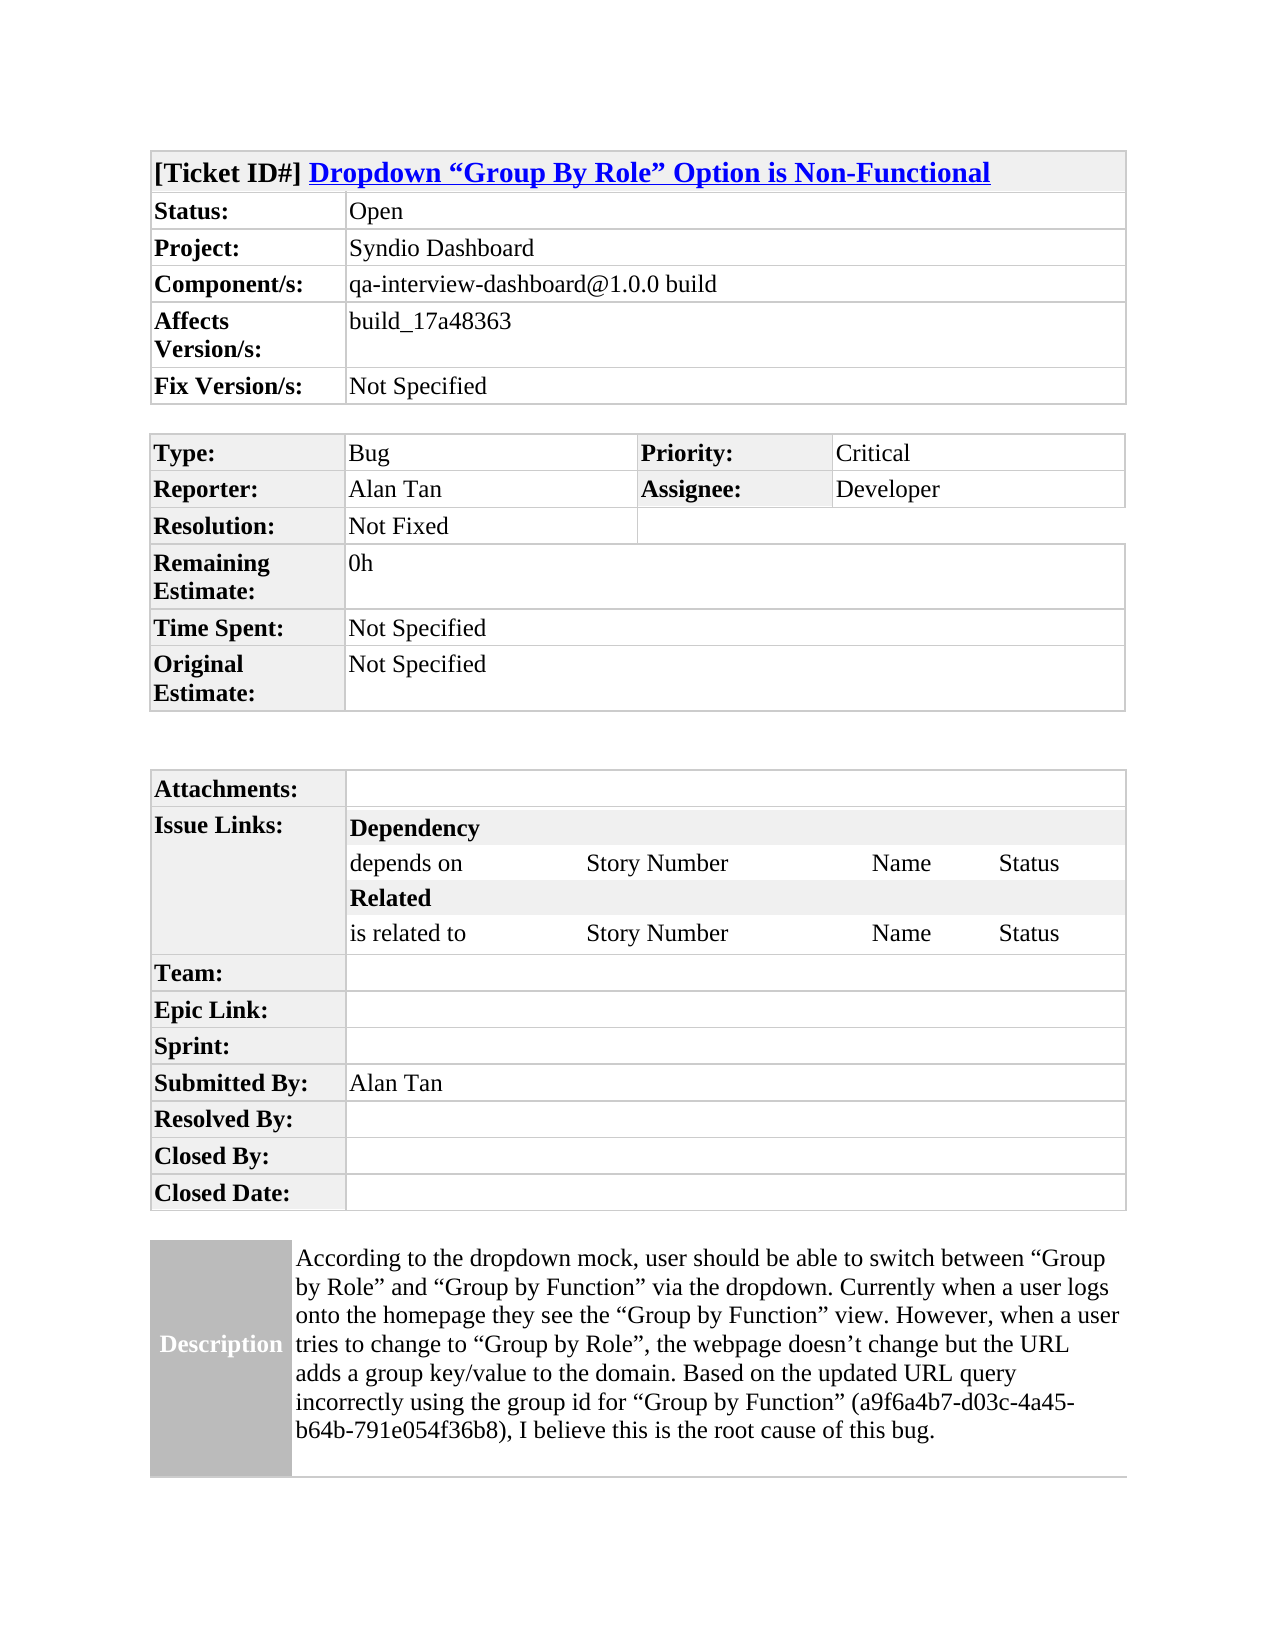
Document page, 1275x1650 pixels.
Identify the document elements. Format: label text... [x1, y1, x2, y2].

table_cell [347, 1102, 1125, 1136]
table_cell Affects Version/s: [152, 303, 345, 366]
table_header Bug [346, 435, 637, 470]
table_cell is related to [347, 915, 583, 950]
table_cell Team: [152, 955, 345, 990]
table_cell Not Specified [347, 368, 1125, 403]
table_cell Status [995, 845, 1125, 880]
table_cell Related [347, 880, 1125, 915]
table_cell Alan Tan [346, 471, 637, 506]
table_cell Alan Tan [347, 1065, 1125, 1100]
table_header According to the dropdown mock, user should be able to switch between “Group by Role” and “Group by Function” via the dropdown. Currently when a user logs onto the homepage they see the “Group by Function” view. However, when a user tries to change to “Group by Role”, the webpage doesn’t change but the URL adds a group key/value to the domain. Based on the updated URL query incorrectly using the group id for “Group by Function” (a9f6a4b7-d03c-4a45-b64b-791e054f36b8), I believe this is the root cause of this bug. [292, 1240, 1125, 1476]
table_cell Time Spent: [151, 610, 344, 645]
table_header Critical [833, 435, 1124, 470]
table_cell Epic Link: [152, 992, 345, 1027]
table_header Priority: [638, 435, 832, 470]
table_cell Story Number [583, 845, 868, 880]
table_cell depends on [347, 845, 583, 880]
table_cell Developer [833, 471, 1124, 506]
table_cell Closed By: [152, 1138, 345, 1173]
table_cell qa-interview-dashboard@1.0.0 build [347, 266, 1125, 301]
table_header Description [150, 1240, 292, 1476]
table_cell Resolved By: [152, 1102, 345, 1136]
table_cell Component/s: [152, 266, 345, 301]
table_cell Closed Date: [152, 1175, 345, 1209]
table_cell [347, 1028, 1125, 1063]
table_cell Project: [152, 230, 345, 264]
table_cell Assignee: [638, 471, 832, 506]
table_cell [347, 915, 1125, 954]
table_header Type: [151, 435, 344, 470]
table_cell build_17a48363 [347, 303, 1125, 366]
table_header Attachments: [152, 771, 345, 806]
table_cell Open [347, 193, 1125, 228]
table_header Dependency [347, 810, 1125, 845]
table_cell Submitted By: [152, 1065, 345, 1100]
table_cell [347, 955, 1125, 990]
table_cell Sprint: [152, 1028, 345, 1063]
table_cell Not Fixed [346, 508, 637, 543]
table_cell Remaining Estimate: [151, 545, 344, 608]
table_cell Resolution: [151, 508, 344, 543]
table_cell 0h [346, 545, 1124, 608]
table_cell Name [869, 845, 995, 880]
table_header [347, 771, 1125, 806]
table_cell Status [995, 915, 1125, 950]
table_cell Name [869, 915, 995, 950]
table_cell Status: [152, 193, 345, 228]
table_cell [833, 508, 1125, 543]
table_cell Syndio Dashboard [347, 230, 1125, 264]
table_cell Original Estimate: [151, 646, 344, 710]
table_cell Issue Links: [152, 807, 345, 954]
table_cell [347, 1175, 1125, 1209]
table_header [Ticket ID#] Dropdown “Group By Role” Option is Non-Functional [152, 152, 1125, 191]
table_cell Not Specified [346, 646, 1124, 710]
table_cell Fix Version/s: [152, 368, 345, 403]
table_cell [347, 1138, 1125, 1173]
table_cell Reporter: [151, 471, 344, 506]
table_cell Not Specified [346, 610, 1124, 645]
table_cell [347, 992, 1125, 1027]
table_cell Story Number [583, 915, 868, 950]
table_cell [638, 508, 832, 543]
